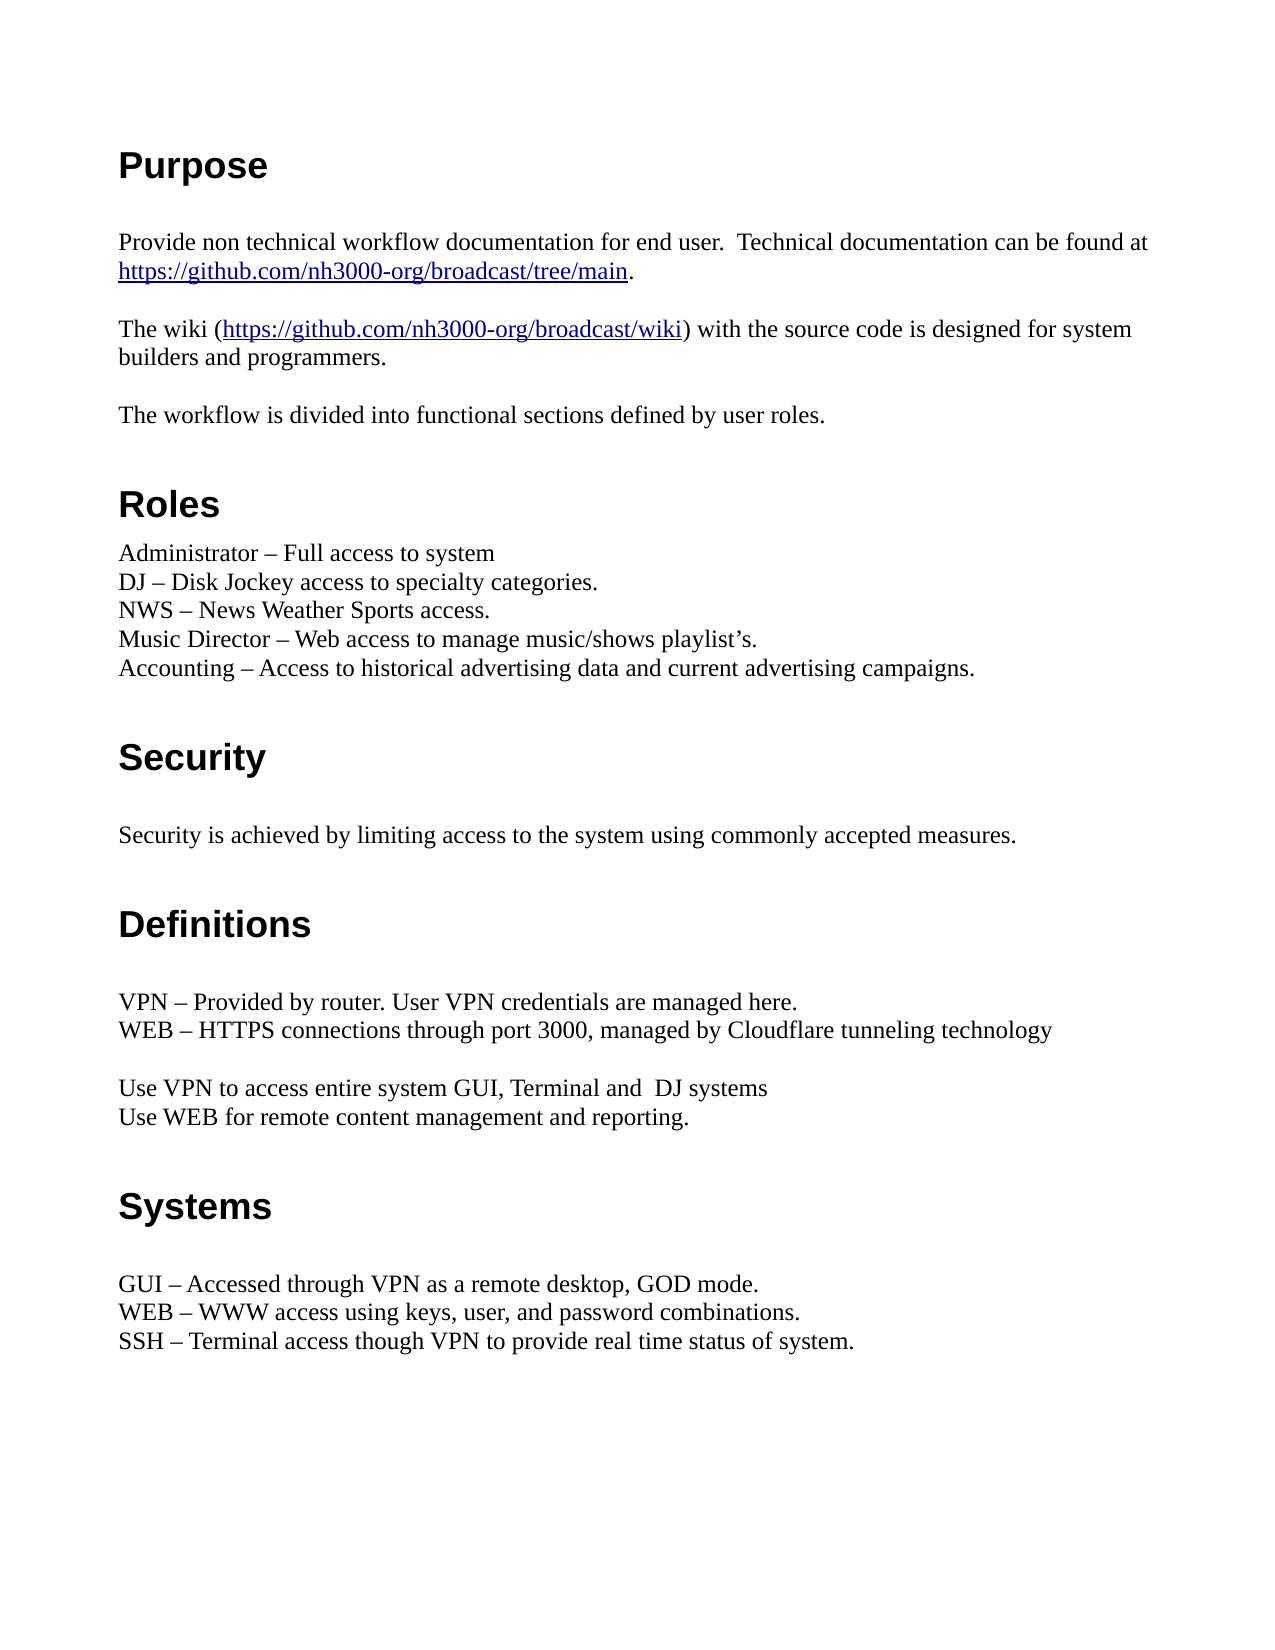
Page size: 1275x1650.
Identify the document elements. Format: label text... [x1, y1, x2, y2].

text Use VPN to access entire system GUI, Terminal and DJ systems [118, 1073, 1157, 1102]
subtitle Security [118, 736, 1157, 779]
text Music Director – Web access to manage music/shows playlist’s. [118, 624, 1157, 653]
text WEB – WWW access using keys, user, and password combinations. [118, 1297, 1157, 1326]
text SSH – Terminal access though VPN to provide real time status of system. [118, 1326, 1157, 1355]
text The wiki (https://github.com/nh3000-org/broadcast/wiki) with the source code is designed for system builders and programmers. [118, 314, 1157, 371]
subtitle Systems [118, 1184, 1157, 1227]
text Provide non technical workflow documentation for end user. Technical documentation can be found at https://github.com/nh3000-org/broadcast/tree/main. [118, 227, 1157, 285]
text Security is achieved by limiting access to the system using commonly accepted measures. [118, 820, 1157, 849]
subtitle Roles [118, 482, 1157, 526]
text Use WEB for remote content management and reporting. [118, 1102, 1157, 1131]
subtitle Definitions [118, 902, 1157, 946]
text VPN – Provided by router. User VPN credentials are managed here. [118, 987, 1157, 1016]
text WEB – HTTPS connections through port 3000, managed by Cloudflare tunneling technology [118, 1016, 1157, 1044]
text NWS – News Weather Sports access. [118, 596, 1157, 624]
text Administrator – Full access to system [118, 538, 1157, 567]
text DJ – Disk Jockey access to specialty categories. [118, 567, 1157, 596]
subtitle Purpose [118, 143, 1157, 186]
text Accounting – Access to historical advertising data and current advertising campaigns. [118, 653, 1157, 682]
text GUI – Accessed through VPN as a remote desktop, GOD mode. [118, 1269, 1157, 1297]
text The workflow is divided into functional sections defined by user roles. [118, 400, 1157, 429]
